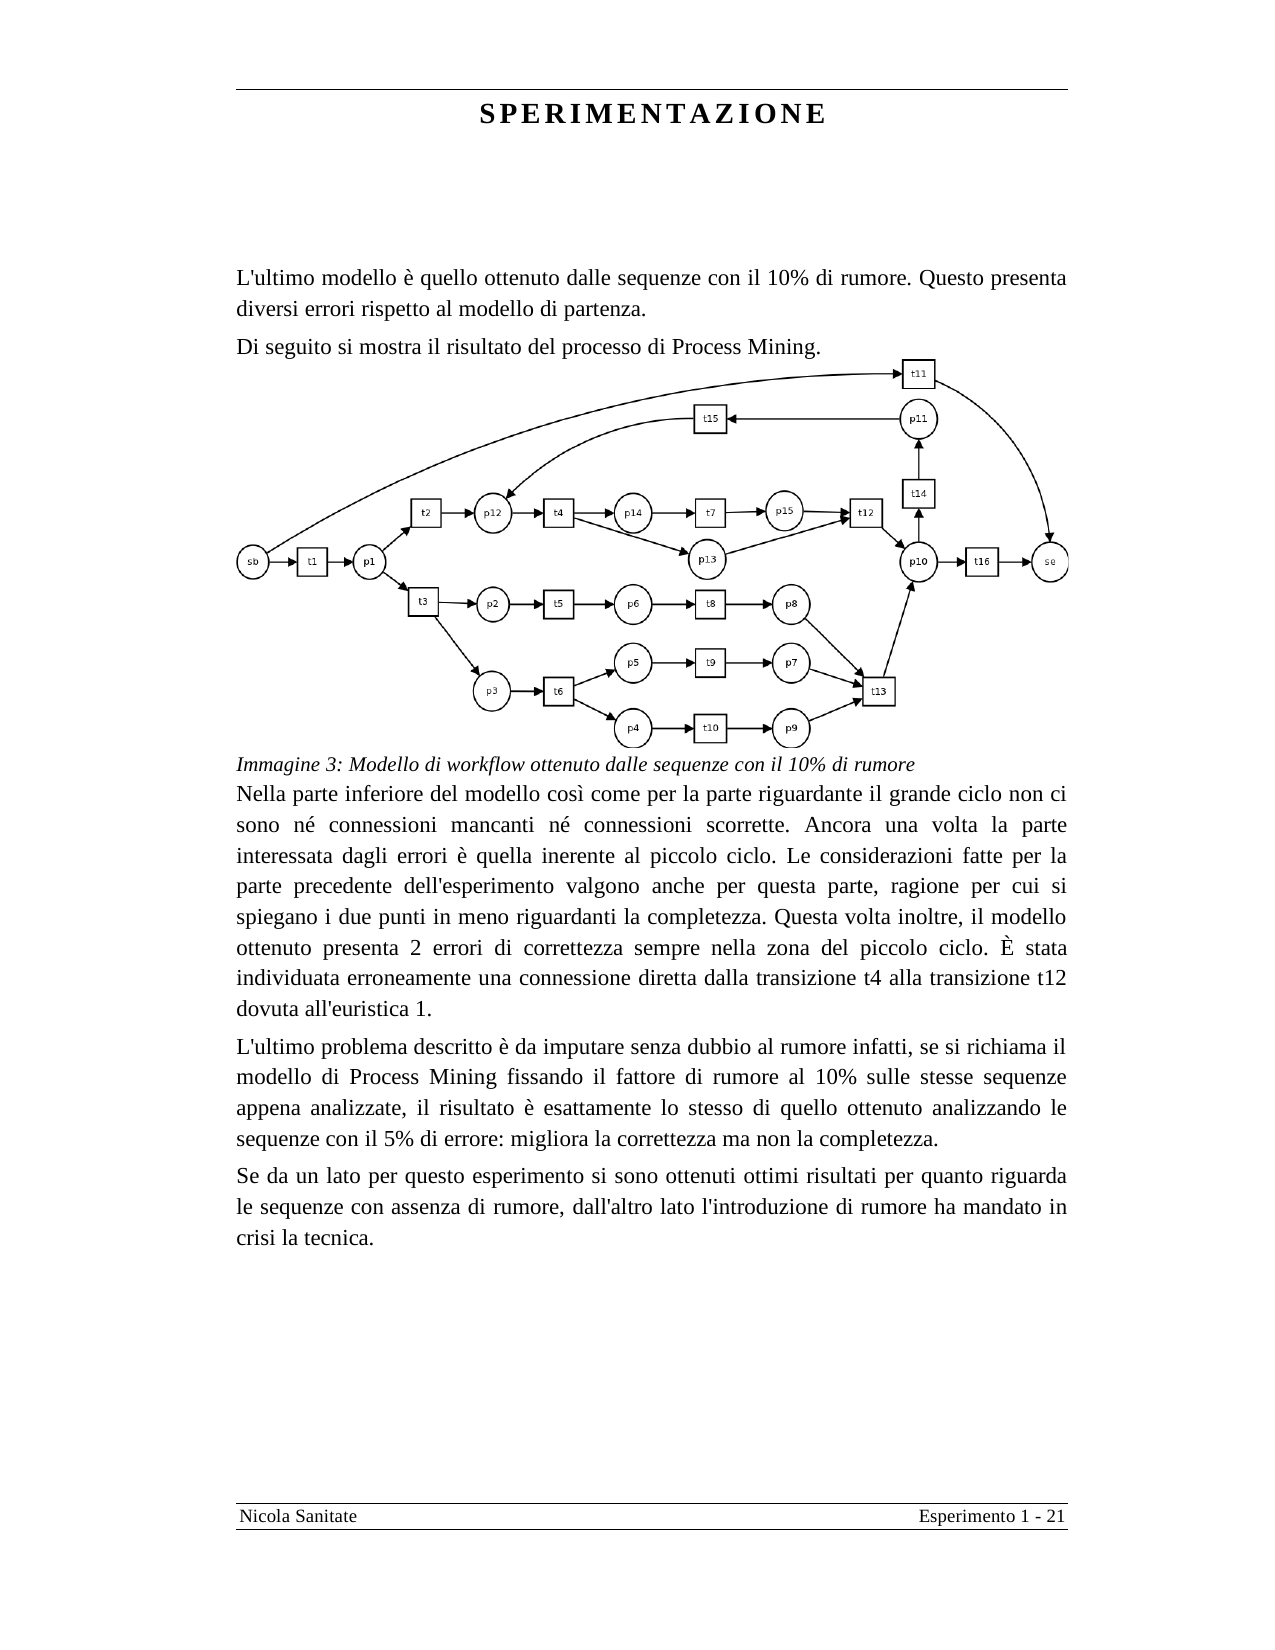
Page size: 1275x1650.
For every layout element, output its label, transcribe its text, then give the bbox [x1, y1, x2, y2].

text Se da un lato per questo esperimento si sono ottenuti ottimi risultati per quanto riguarda le sequenze con assenza di rumore, dall'altro lato l'introduzione di rumore ha mandato in crisi la tecnica. [236, 1163, 1068, 1250]
text Nella parte inferiore del modello così come per la parte riguardante il grande ciclo non ci sono né connessioni mancanti né connessioni scorrette. Ancora una volta la parte interessata dagli errori è quella inerente al piccolo ciclo. Le considerazioni fatte per la parte precedente dell'esperimento valgono anche per questa parte, ragione per cui si spiegano i due punti in meno riguardanti la completezza. Questa volta inoltre, il modello ottenuto presenta 2 errori di correttezza sempre nella zona del piccolo ciclo. È stata individuata erroneamente una connessione diretta dalla transizione t4 alla transizione t12 dovuta all'euristica 1. [236, 776, 1068, 1021]
text Di seguito si mostra il risultato del processo di Process Mining. [236, 334, 1068, 359]
text L'ultimo problema descritto è da imputare senza dubbio al rumore infatti, se si richiama il modello di Process Mining fissando il fattore di rumore al 10% sulle stesse sequenze appena analizzate, il risultato è esattamente lo stesso di quello ottenuto analizzando le sequenze con il 5% di errore: migliora la correttezza ma non la completezza. [236, 1034, 1068, 1151]
text Immagine 3: Modello di workflow ottenuto dalle sequenze con il 10% di rumore [236, 748, 1068, 776]
text L'ultimo modello è quello ottenuto dalle sequenze con il 10% di rumore. Questo presenta diversi errori rispetto al modello di partenza. [236, 265, 1068, 321]
picture [236, 359, 1069, 748]
